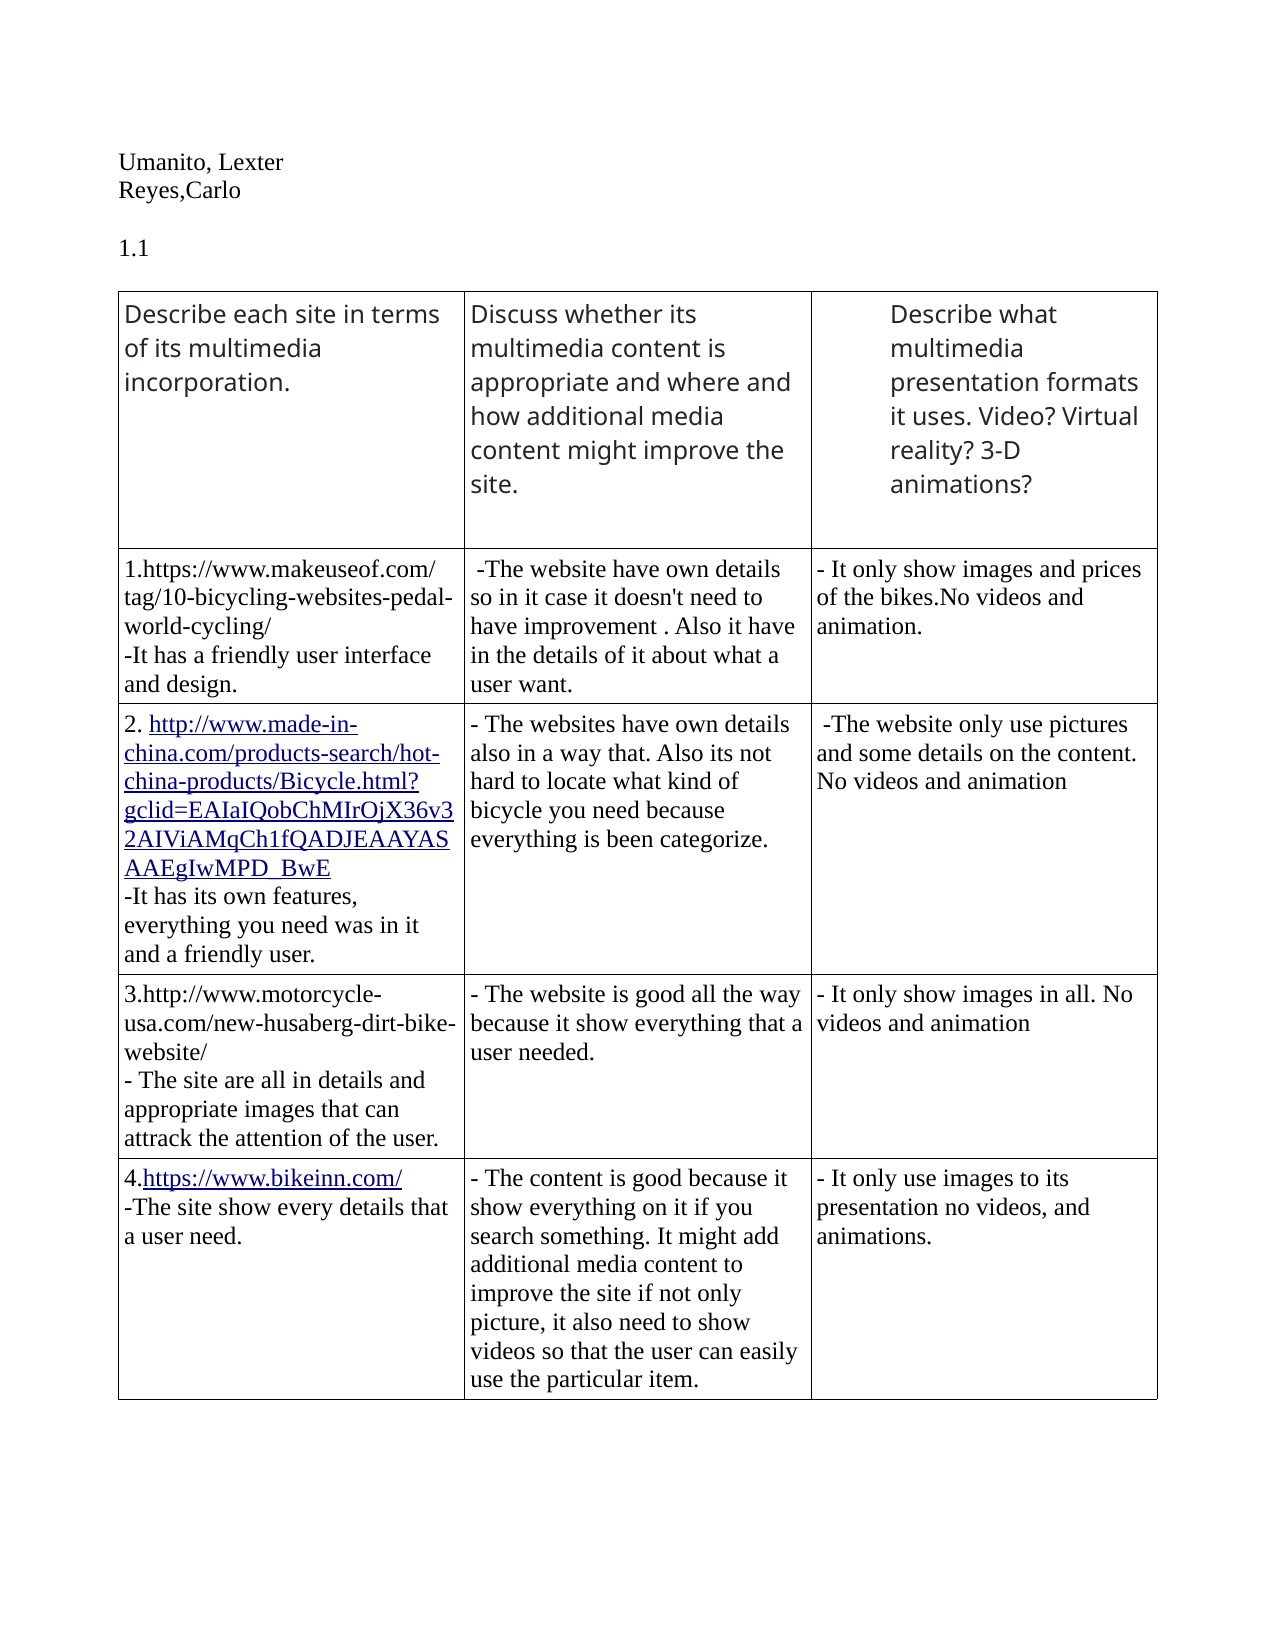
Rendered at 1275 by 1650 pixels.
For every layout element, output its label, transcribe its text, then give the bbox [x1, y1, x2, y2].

table_cell 2. http://www.made-in-china.com/products-search/hot-china-products/Bicycle.html?gclid=EAIaIQobChMIrOjX36v32AIViAMqCh1fQADJEAAYASAAEgIwMPD_BwE -It has its own features, everything you need was in it and a friendly user. [119, 704, 464, 973]
table_header Describe each site in terms of its multimedia incorporation. [119, 292, 464, 548]
table_cell - It only show images and prices of the bikes.No videos and animation. [812, 549, 1157, 703]
table_cell 3.http://www.motorcycle-usa.com/new-husaberg-dirt-bike-website/ - The site are all in details and appropriate images that can attrack the attention of the user. [119, 975, 464, 1157]
text Reyes,Carlo [118, 176, 1157, 204]
table_header Discuss whether its multimedia content is appropriate and where and how additional media content might improve the site. [465, 292, 811, 548]
table_cell - It only show images in all. No videos and animation [812, 975, 1157, 1157]
table_cell -The website have own details so in it case it doesn't need to have improvement . Also it have in the details of it about what a user want. [465, 549, 811, 703]
table_cell 4.https://www.bikeinn.com/ -The site show every details that a user need. [119, 1159, 464, 1399]
table_cell - It only use images to its presentation no videos, and animations. [812, 1159, 1157, 1399]
table_cell - The website is good all the way because it show everything that a user needed. [465, 975, 811, 1157]
table_header Describe what multimedia presentation formats it uses. Video? Virtual reality? 3-D animations? [812, 292, 1157, 548]
table_cell -The website only use pictures and some details on the content. No videos and animation [812, 704, 1157, 973]
table_cell 1.https://www.makeuseof.com/tag/10-bicycling-websites-pedal-world-cycling/ -It has a friendly user interface and design. [119, 549, 464, 703]
table_cell - The websites have own details also in a way that. Also its not hard to locate what kind of bicycle you need because everything is been categorize. [465, 704, 811, 973]
table_cell - The content is good because it show everything on it if you search something. It might add additional media content to improve the site if not only picture, it also need to show videos so that the user can easily use the particular item. [465, 1159, 811, 1399]
text Umanito, Lexter [118, 147, 1157, 176]
text 1.1 [118, 233, 1157, 262]
